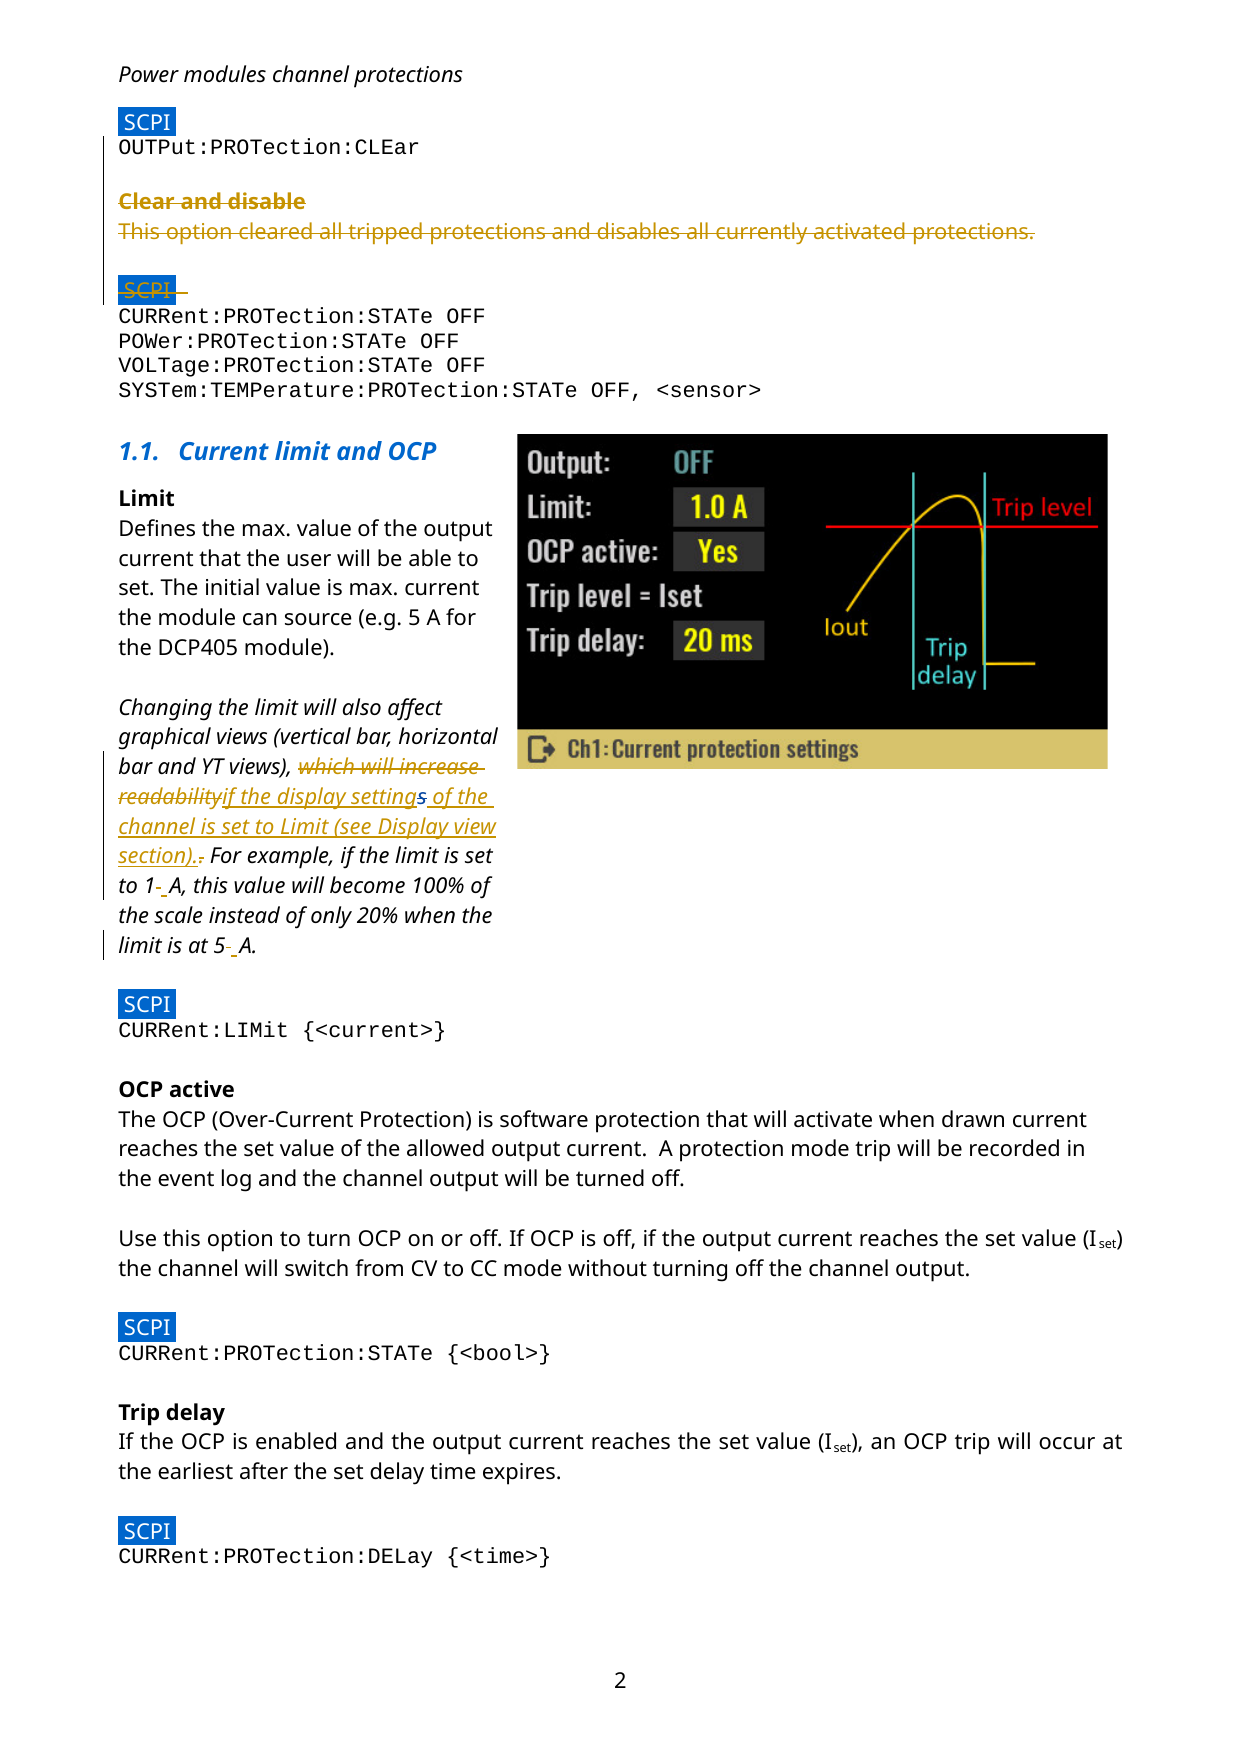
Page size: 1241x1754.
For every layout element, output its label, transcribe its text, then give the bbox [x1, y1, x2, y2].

picture [517, 434, 1108, 769]
table_cell SCPI CURRent:LIMit {<current>} OCP active The OCP (Over-Current Protection) is software protection that will activate when drawn current reaches the set value of the allowed output current. A protection mode trip will be recorded in the event log and the channel output will be turned off. Use this option to turn OCP on or off. If OCP is off, if the output current reaches the set value (Iset) the channel will switch from CV to CC mode without turning off the channel output. SCPI CURRent:PROTection:STATe {<bool>} Trip delay If the OCP is enabled and the output current reaches the set value (Iset), an OCP trip will occur at the earliest after the set delay time expires. SCPI CURRent:PROTection:DELay {<time>} [118, 960, 1123, 1570]
table_cell SCPI OUTPut:PROTection:CLEar CURRent:PROTection:STATe OFF POWer:PROTection:STATe OFF VOLTage:PROTection:STATe OFF SYSTem:TEMPerature:PROTection:STATe OFF, <sensor> [118, 107, 1123, 404]
table_header Current limit and OCP Limit Defines the max. value of the output current that the user will be able to set. The initial value is max. current the module can source (e.g. 5 A for the DCP405 module). Changing the limit will also affect graphical views (vertical bar, horizontal bar and YT views), if the display setting of the channel is set to Limit (see Display view section). For example, if the limit is set to 1 A, this value will become 100% of the scale instead of only 20% when the limit is at 5 A. [118, 434, 502, 959]
table_header [502, 434, 1123, 959]
